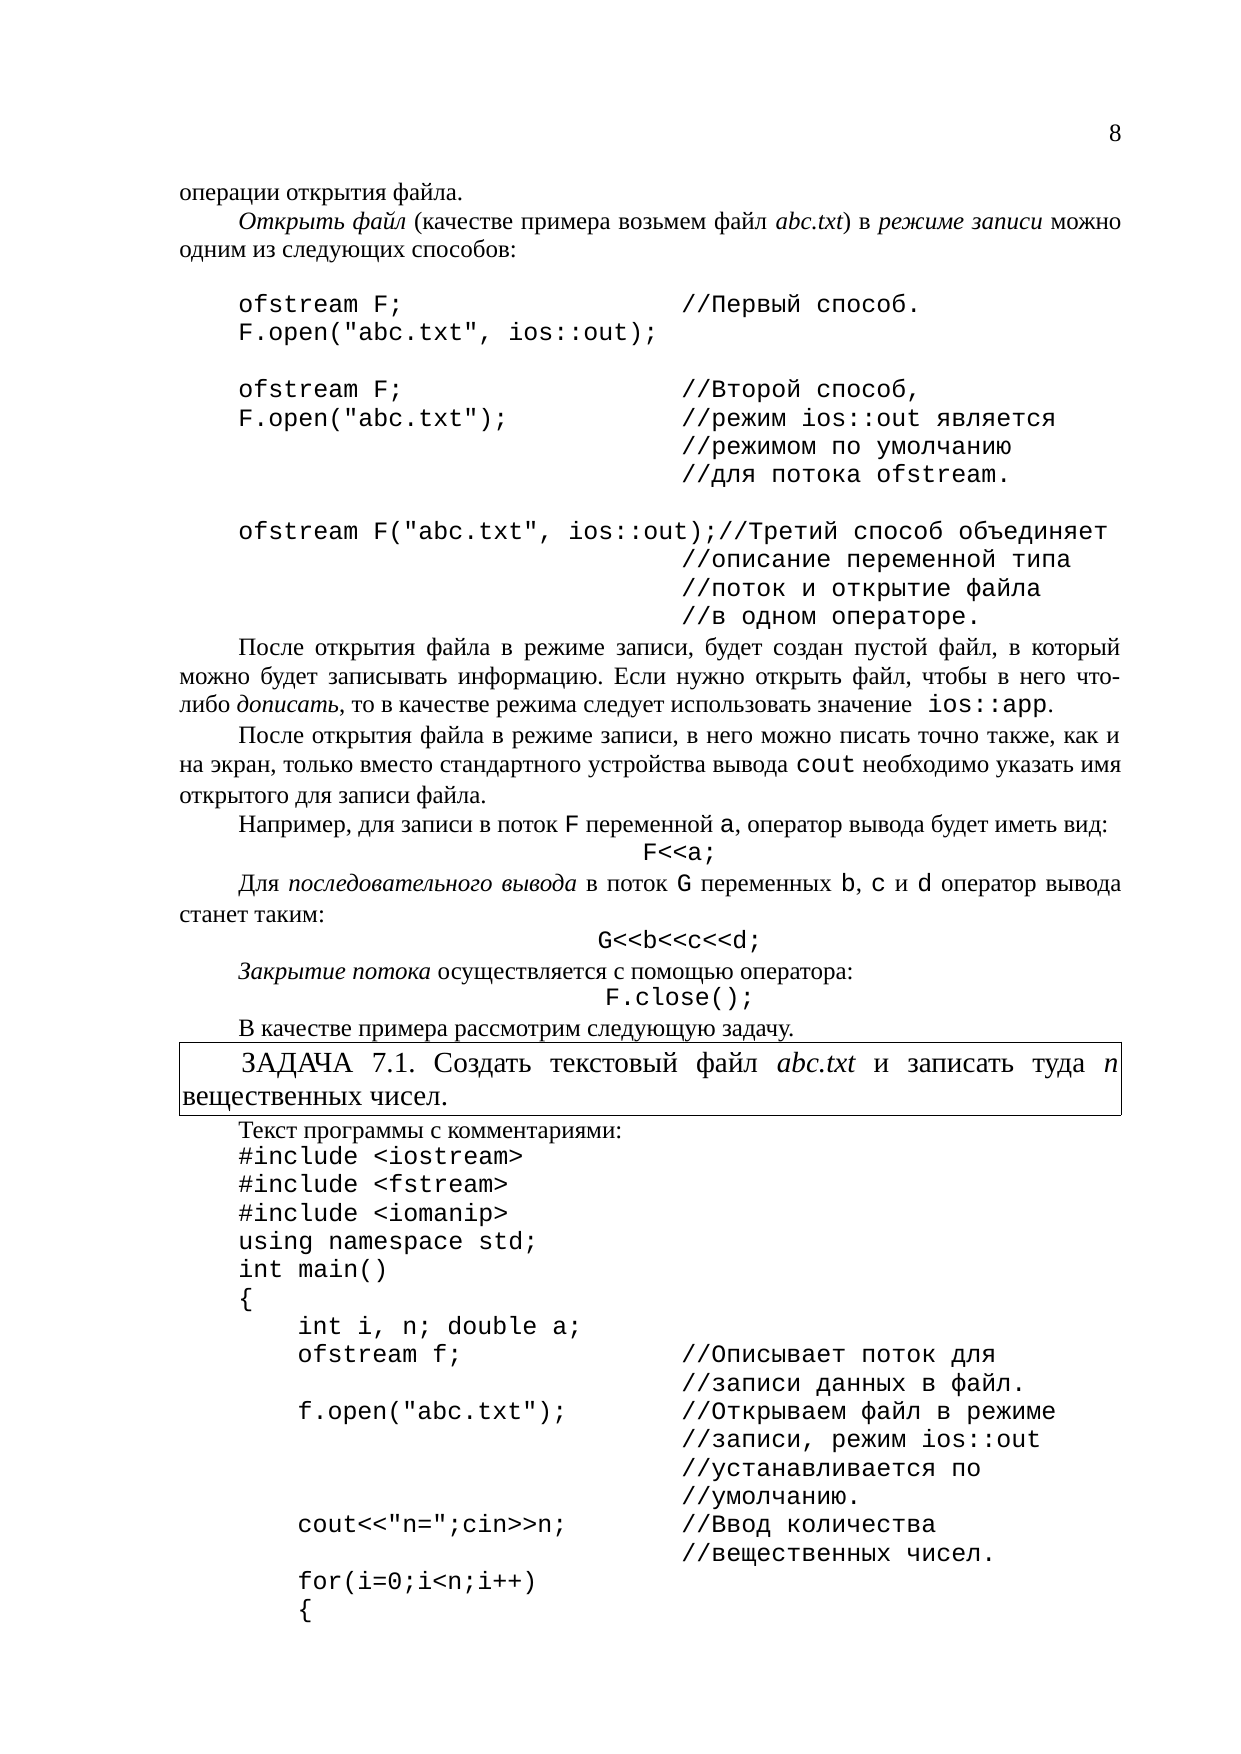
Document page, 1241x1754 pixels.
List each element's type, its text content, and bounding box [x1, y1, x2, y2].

text //поток и открытие файла [238, 575, 1121, 604]
text Закрытие потока осуществляется с помощью оператора: [179, 956, 1121, 984]
text #include <iostream> [238, 1143, 1121, 1172]
text Для последовательного вывода в поток G переменных b, c и d оператор вывода станет таким: [179, 868, 1121, 927]
text //режимом по умолчанию [238, 434, 1121, 462]
text //записи, режим ios::out [238, 1427, 1121, 1455]
text //для потока ofstream. [238, 462, 1121, 490]
text F.close(); [179, 984, 1121, 1013]
text int main() [238, 1257, 1121, 1285]
text { [238, 1597, 1121, 1625]
text В качестве примера рассмотрим следующую задачу. [179, 1013, 1121, 1042]
text { [238, 1285, 1121, 1313]
text using namespace std; [238, 1228, 1121, 1257]
text Например, для записи в поток F переменной a, оператор вывода будет иметь вид: [179, 809, 1121, 839]
text for(i=0;i<n;i++) [238, 1568, 1121, 1597]
text //в одном операторе. [238, 604, 1121, 632]
text После открытия файла в режиме записи, будет создан пустой файл, в который можно будет записывать информацию. Если нужно открыть файл, чтобы в него что-либо дописать, то в качестве режима следует использовать значение ios::app. [179, 632, 1121, 720]
text F.open("abc.txt"); //режим ios::out является [238, 405, 1121, 434]
text операции открытия файла. [179, 177, 1121, 206]
text int i, n; double a; [238, 1313, 1121, 1342]
text ЗАДАЧА 7.1. Создать текстовый файл abc.txt и записать туда n вещественных чисел. [180, 1043, 1121, 1115]
text #include <fstream> [238, 1172, 1121, 1200]
text //устанавливается по [238, 1455, 1121, 1483]
text //записи данных в файл. [238, 1370, 1121, 1398]
text f.open("abc.txt"); //Открываем файл в режиме [238, 1398, 1121, 1427]
text //умолчанию. [238, 1483, 1121, 1512]
text ofstream F; //Первый способ. [238, 292, 1121, 320]
text После открытия файла в режиме записи, в него можно писать точно также, как и на экран, только вместо стандартного устройства вывода cout необходимо указать имя открытого для записи файла. [179, 720, 1121, 809]
text cout<<"n=";cin>>n; //Ввод количества [238, 1512, 1121, 1540]
text #include <iomanip> [238, 1200, 1121, 1228]
text Открыть файл (качестве примера возьмем файл abc.txt) в режиме записи можно одним из следующих способов: [179, 206, 1121, 263]
text //описание переменной типа [238, 547, 1121, 575]
text ofstream f; //Описывает поток для [238, 1342, 1121, 1370]
text F.open("abc.txt", ios::out); [238, 320, 1121, 348]
text F<<a; [179, 839, 1121, 868]
text Текст программы с комментариями: [179, 1116, 1121, 1143]
text ofstream F; //Второй способ, [238, 377, 1121, 405]
text ofstream F("abc.txt", ios::out);//Третий способ объединяет [238, 519, 1121, 547]
text G<<b<<c<<d; [179, 927, 1121, 956]
text //вещественных чисел. [238, 1540, 1121, 1568]
